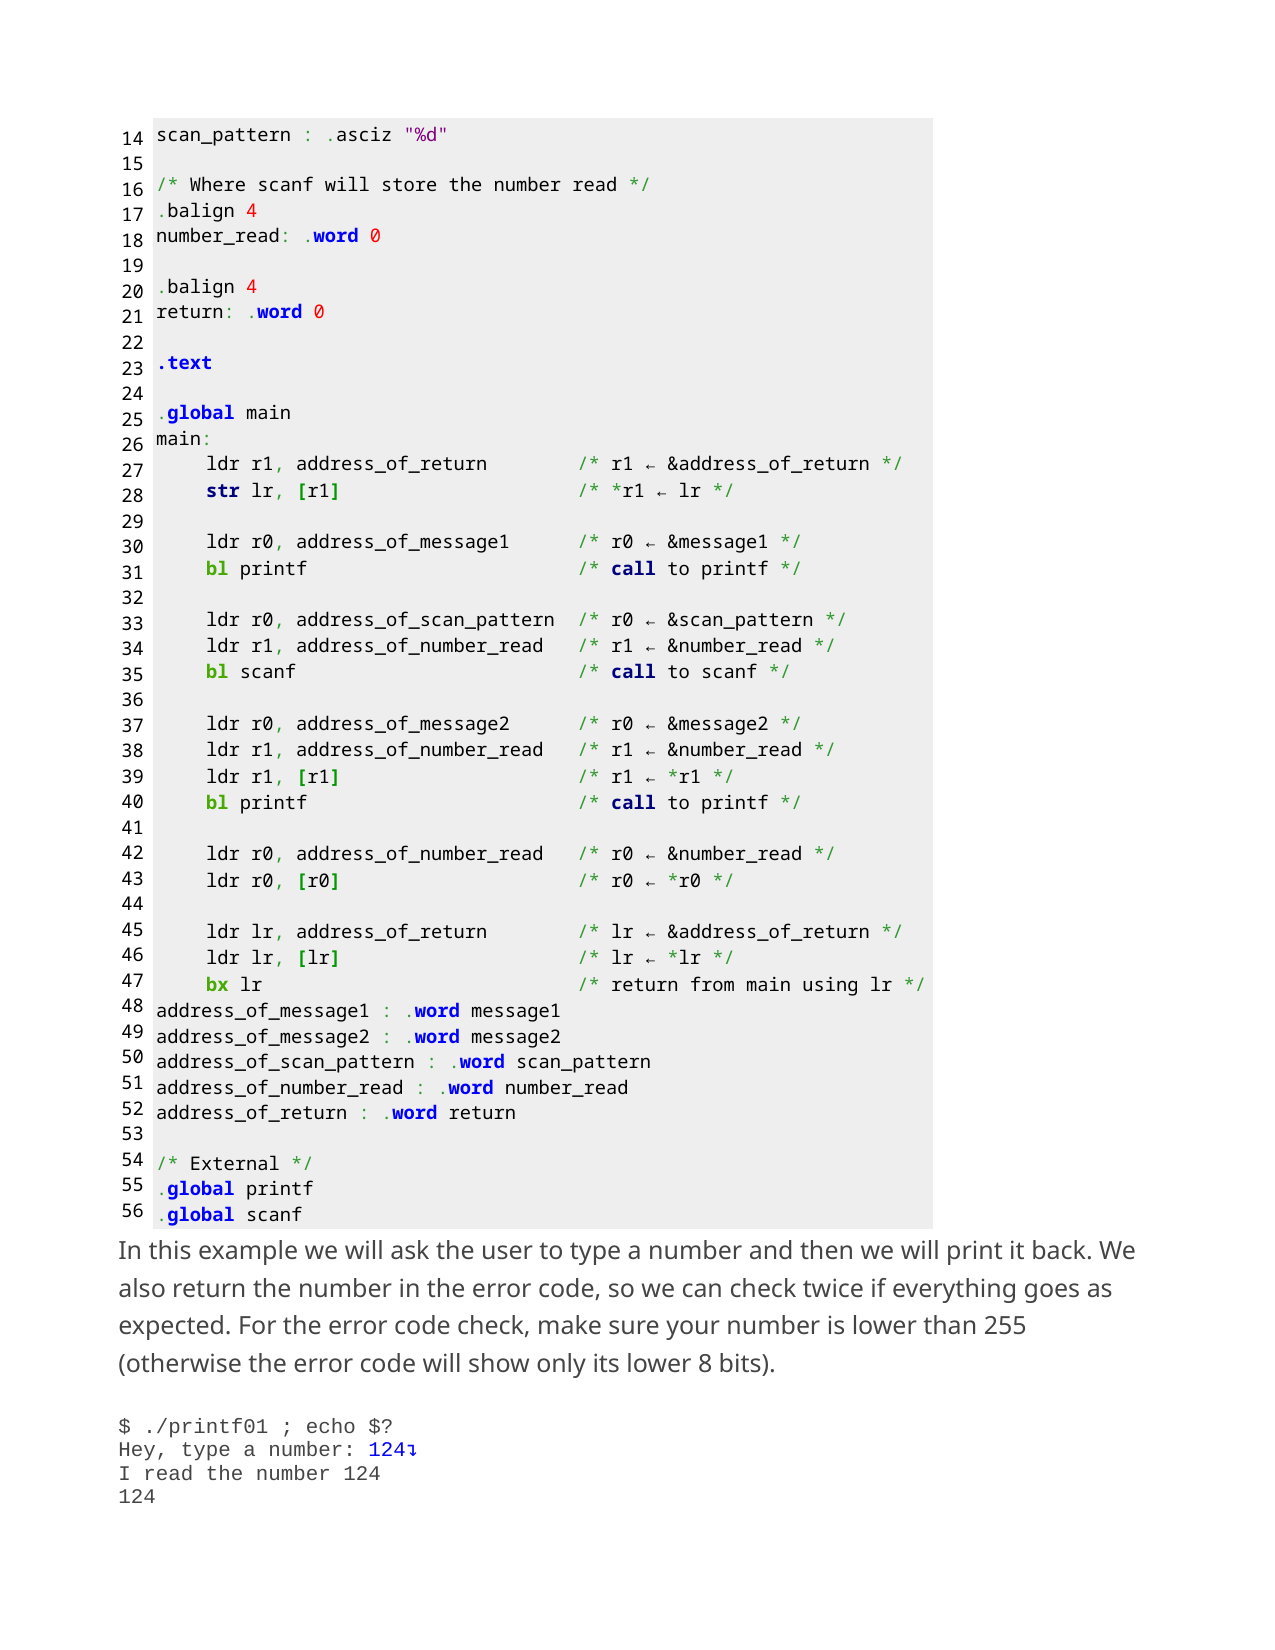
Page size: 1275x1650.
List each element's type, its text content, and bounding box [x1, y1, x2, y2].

text I read the number 124 [118, 1463, 1157, 1487]
table_header 14 15 16 17 18 19 20 21 22 23 24 25 26 27 28 29 30 31 32 33 34 35 36 37 38 39 40 41 42 43 44 45 46 47 48 49 50 51 52 53 54 55 56 [118, 118, 153, 1229]
text 124 [118, 1487, 1157, 1510]
text In this example we will ask the user to type a number and then we will print it back. We also return the number in the error code, so we can check twice if everything goes as expected. For the error code check, make sure your number is lower than 255 (otherwise the error code will show only its lower 8 bits). [118, 1229, 1157, 1379]
table_header scan_pattern : .asciz "%d" /* Where scanf will store the number read */ .balign 4 number_read: .word 0 .balign 4 return: .word 0 .text .global main main: ldr r1, address_of_return /* r1 ← &address_of_return */ str lr, [r1] /* *r1 ← lr */ ldr r0, address_of_message1 /* r0 ← &message1 */ bl printf /* call to printf */ ldr r0, address_of_scan_pattern /* r0 ← &scan_pattern */ ldr r1, address_of_number_read /* r1 ← &number_read */ bl scanf /* call to scanf */ ldr r0, address_of_message2 /* r0 ← &message2 */ ldr r1, address_of_number_read /* r1 ← &number_read */ ldr r1, [r1] /* r1 ← *r1 */ bl printf /* call to printf */ ldr r0, address_of_number_read /* r0 ← &number_read */ ldr r0, [r0] /* r0 ← *r0 */ ldr lr, address_of_return /* lr ← &address_of_return */ ldr lr, [lr] /* lr ← *lr */ bx lr /* return from main using lr */ address_of_message1 : .word message1 address_of_message2 : .word message2 address_of_scan_pattern : .word scan_pattern address_of_number_read : .word number_read address_of_return : .word return /* External */ .global printf .global scanf [153, 118, 933, 1229]
text Hey, type a number: 124↴ [118, 1439, 1157, 1463]
text $ ./printf01 ; echo $? [118, 1416, 1157, 1439]
